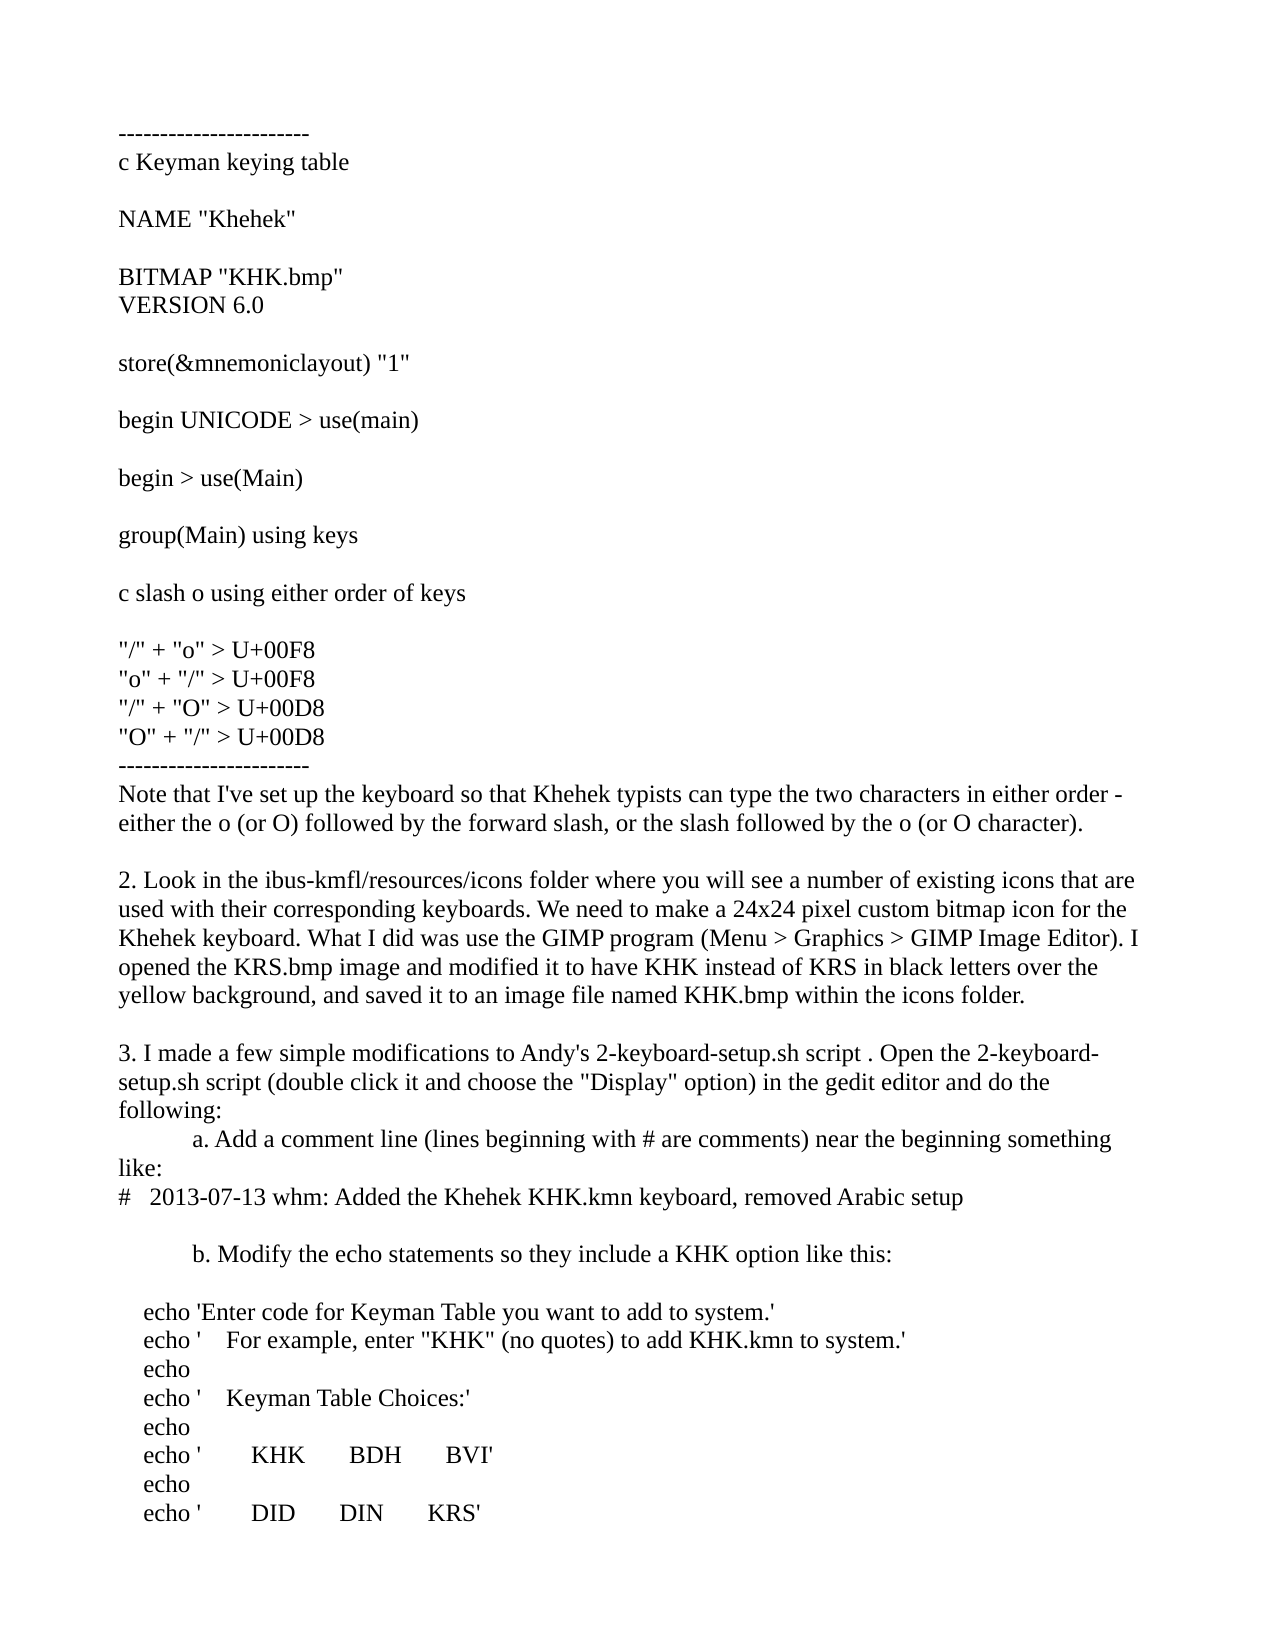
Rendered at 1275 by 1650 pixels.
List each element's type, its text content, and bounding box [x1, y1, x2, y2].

text 3. I made a few simple modifications to Andy's 2-keyboard-setup.sh script . Open the 2-keyboard-setup.sh script (double click it and choose the "Display" option) in the gedit editor and do the following: [118, 1038, 1157, 1124]
text VERSION 6.0 [118, 291, 1157, 319]
text c slash o using either order of keys [118, 578, 1157, 607]
text ----------------------- [118, 118, 1157, 147]
text echo ' For example, enter "KHK" (no quotes) to add KHK.kmn to system.' [118, 1326, 1157, 1354]
text echo 'Enter code for Keyman Table you want to add to system.' [118, 1297, 1157, 1326]
text NAME "Khehek" [118, 204, 1157, 233]
text a. Add a comment line (lines beginning with # are comments) near the beginning something like: [118, 1124, 1157, 1182]
text echo [118, 1412, 1157, 1441]
text "/" + "O" > U+00D8 [118, 693, 1157, 722]
text BITMAP "KHK.bmp" [118, 262, 1157, 291]
text # 2013-07-13 whm: Added the Khehek KHK.kmn keyboard, removed Arabic setup [118, 1182, 1157, 1211]
text b. Modify the echo statements so they include a KHK option like this: [118, 1239, 1157, 1268]
text store(&mnemoniclayout) "1" [118, 348, 1157, 377]
text "O" + "/" > U+00D8 [118, 722, 1157, 751]
text c Keyman keying table [118, 147, 1157, 176]
text echo ' DID DIN KRS' [118, 1498, 1157, 1527]
text group(Main) using keys [118, 521, 1157, 549]
text begin > use(Main) [118, 463, 1157, 492]
text echo ' KHK BDH BVI' [118, 1441, 1157, 1469]
text echo [118, 1469, 1157, 1498]
text "/" + "o" > U+00F8 [118, 636, 1157, 664]
text 2. Look in the ibus-kmfl/resources/icons folder where you will see a number of existing icons that are used with their corresponding keyboards. We need to make a 24x24 pixel custom bitmap icon for the Khehek keyboard. What I did was use the GIMP program (Menu > Graphics > GIMP Image Editor). I opened the KRS.bmp image and modified it to have KHK instead of KRS in black letters over the yellow background, and saved it to an image file named KHK.bmp within the icons folder. [118, 866, 1157, 1009]
text "o" + "/" > U+00F8 [118, 664, 1157, 693]
text begin UNICODE > use(main) [118, 406, 1157, 434]
text echo ' Keyman Table Choices:' [118, 1383, 1157, 1412]
text Note that I've set up the keyboard so that Khehek typists can type the two characters in either order - either the o (or O) followed by the forward slash, or the slash followed by the o (or O character). [118, 779, 1157, 837]
text ----------------------- [118, 751, 1157, 779]
text echo [118, 1354, 1157, 1383]
